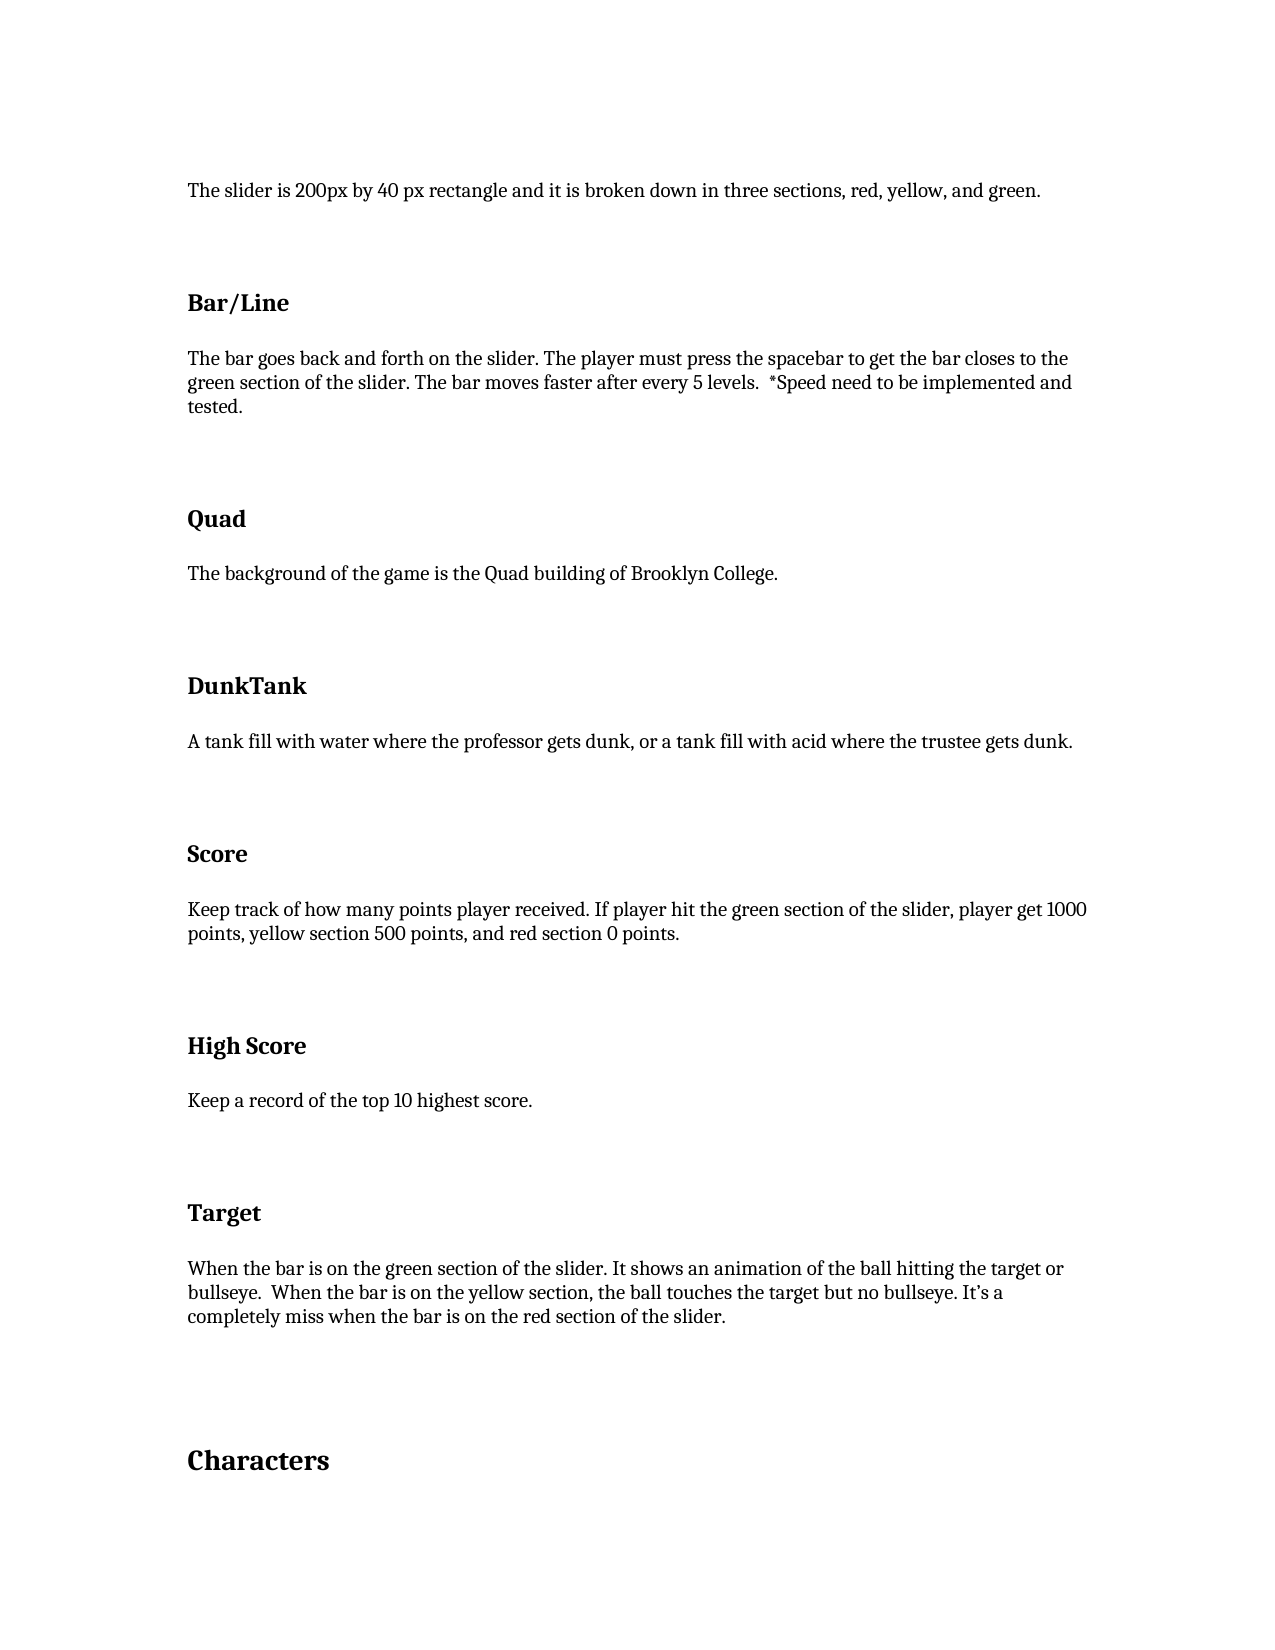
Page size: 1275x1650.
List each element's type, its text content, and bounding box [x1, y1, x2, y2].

text A tank fill with water where the professor gets dunk, or a tank fill with acid where the trustee gets dunk. [187, 730, 1087, 754]
text Keep a record of the top 10 highest score. [187, 1089, 1087, 1113]
text DunkTank [187, 672, 1087, 701]
text The background of the game is the Quad building of Brooklyn College. [187, 562, 1087, 586]
text Keep track of how many points player received. If player hit the green section of the slider, player get 1000 points, yellow section 500 points, and red section 0 points. [187, 897, 1087, 945]
text Target [187, 1199, 1087, 1228]
text The slider is 200px by 40 px rectangle and it is broken down in three sections, red, yellow, and green. [187, 179, 1087, 203]
text Bar/Line [187, 289, 1087, 318]
text Score [187, 840, 1087, 869]
text Quad [187, 504, 1087, 533]
text Characters [187, 1444, 1087, 1477]
text The bar goes back and forth on the slider. The player must press the spacebar to get the bar closes to the green section of the slider. The bar moves faster after every 5 levels. *Speed need to be implemented and tested. [187, 346, 1087, 418]
text When the bar is on the green section of the slider. It shows an animation of the ball hitting the target or bullseye. When the bar is on the yellow section, the ball touches the target but no bullseye. It’s a completely miss when the bar is on the red section of the slider. [187, 1257, 1087, 1329]
text High Score [187, 1032, 1087, 1060]
